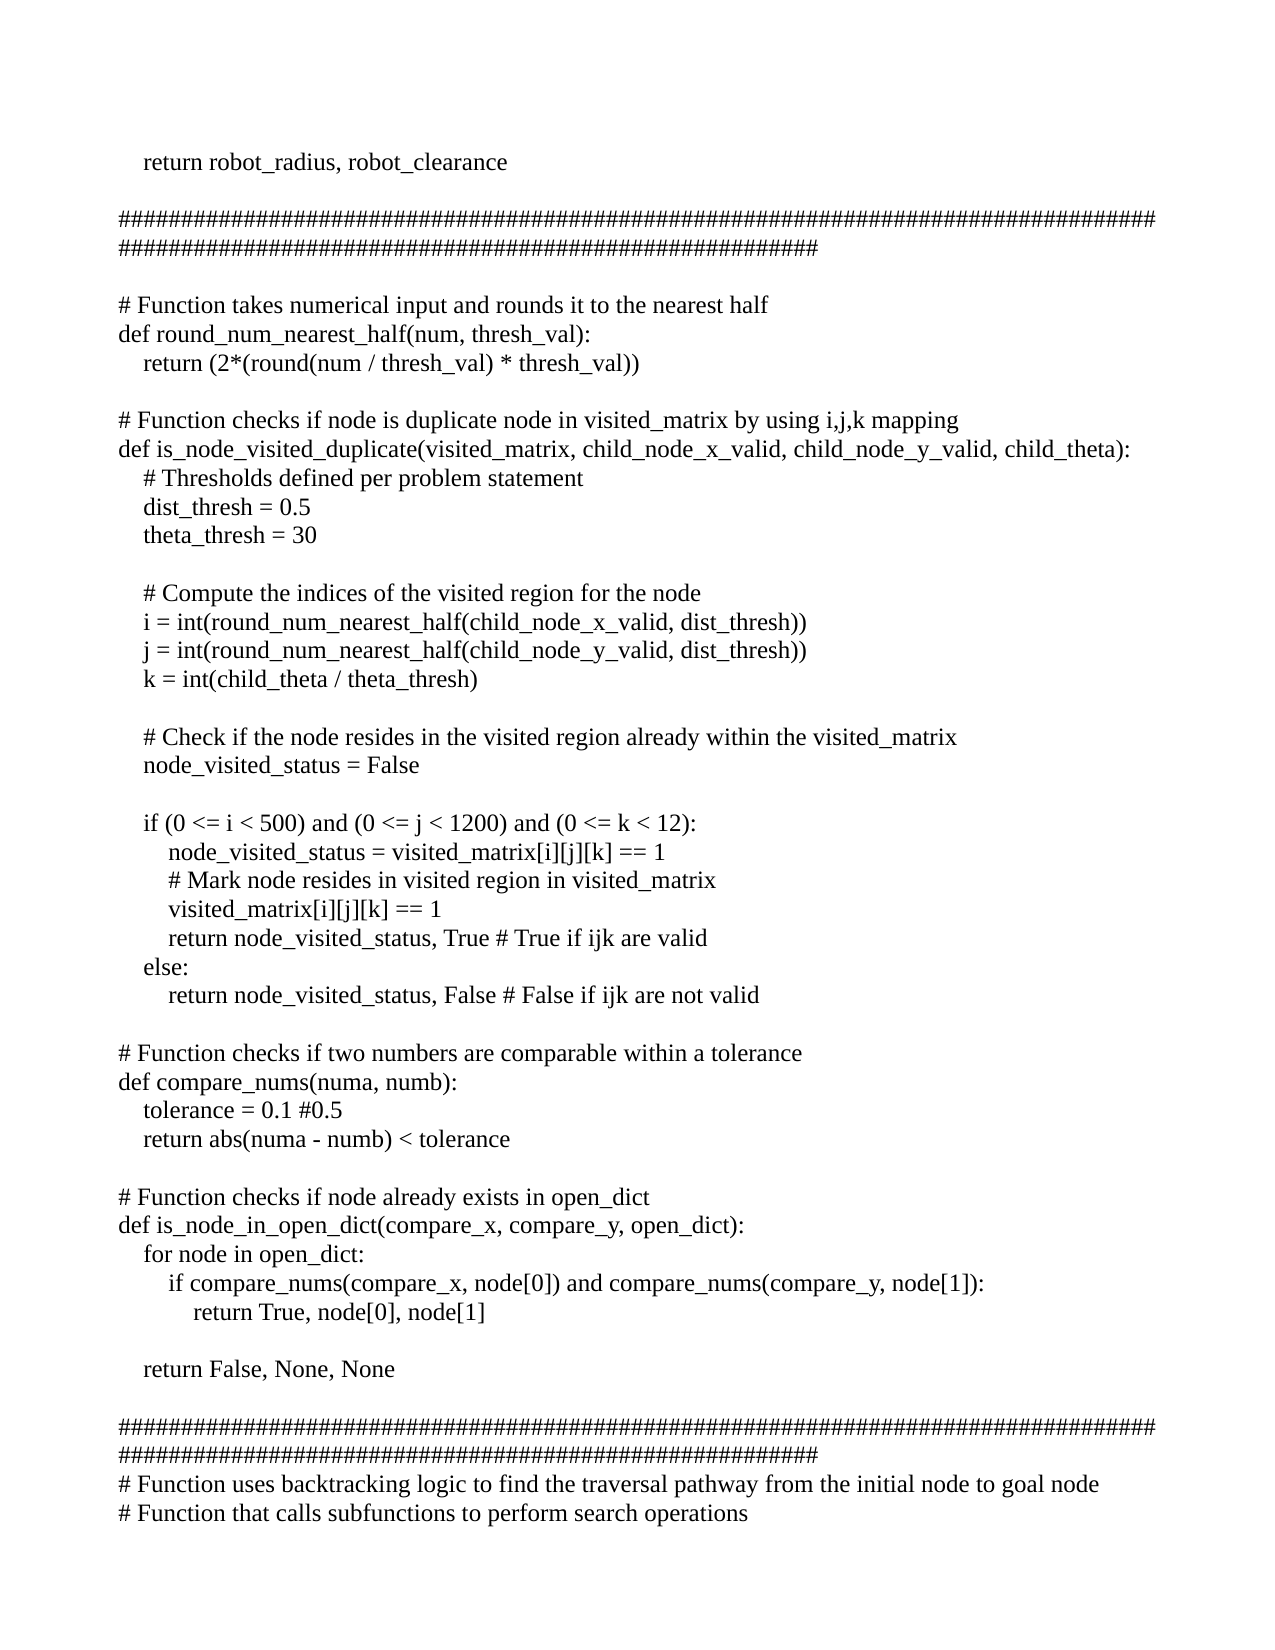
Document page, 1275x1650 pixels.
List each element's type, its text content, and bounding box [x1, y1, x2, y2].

text ########################################################################################################################################### [118, 204, 1157, 262]
text else: [118, 952, 1157, 981]
text # Function uses backtracking logic to find the traversal pathway from the initial node to goal node [118, 1469, 1157, 1498]
text return False, None, None [118, 1354, 1157, 1383]
text k = int(child_theta / theta_thresh) [118, 664, 1157, 693]
text return (2*(round(num / thresh_val) * thresh_val)) [118, 348, 1157, 377]
text ########################################################################################################################################### [118, 1412, 1157, 1469]
text tolerance = 0.1 #0.5 [118, 1096, 1157, 1124]
text def is_node_in_open_dict(compare_x, compare_y, open_dict): [118, 1211, 1157, 1239]
text return True, node[0], node[1] [118, 1297, 1157, 1326]
text return node_visited_status, True # True if ijk are valid [118, 923, 1157, 952]
text # Compute the indices of the visited region for the node [118, 578, 1157, 607]
text def is_node_visited_duplicate(visited_matrix, child_node_x_valid, child_node_y_valid, child_theta): [118, 434, 1157, 463]
text return robot_radius, robot_clearance [118, 147, 1157, 176]
text for node in open_dict: [118, 1239, 1157, 1268]
text # Function checks if two numbers are comparable within a tolerance [118, 1038, 1157, 1067]
text j = int(round_num_nearest_half(child_node_y_valid, dist_thresh)) [118, 636, 1157, 664]
text if compare_nums(compare_x, node[0]) and compare_nums(compare_y, node[1]): [118, 1268, 1157, 1297]
text node_visited_status = False [118, 751, 1157, 779]
text return node_visited_status, False # False if ijk are not valid [118, 981, 1157, 1009]
text # Function takes numerical input and rounds it to the nearest half [118, 291, 1157, 319]
text i = int(round_num_nearest_half(child_node_x_valid, dist_thresh)) [118, 607, 1157, 636]
text def round_num_nearest_half(num, thresh_val): [118, 319, 1157, 348]
text return abs(numa - numb) < tolerance [118, 1124, 1157, 1153]
text node_visited_status = visited_matrix[i][j][k] == 1 [118, 837, 1157, 866]
text visited_matrix[i][j][k] == 1 [118, 894, 1157, 923]
text def compare_nums(numa, numb): [118, 1067, 1157, 1096]
text if (0 <= i < 500) and (0 <= j < 1200) and (0 <= k < 12): [118, 808, 1157, 837]
text # Thresholds defined per problem statement [118, 463, 1157, 492]
text # Function checks if node is duplicate node in visited_matrix by using i,j,k mapping [118, 406, 1157, 434]
text # Check if the node resides in the visited region already within the visited_matrix [118, 722, 1157, 751]
text # Mark node resides in visited region in visited_matrix [118, 866, 1157, 894]
text theta_thresh = 30 [118, 521, 1157, 549]
text dist_thresh = 0.5 [118, 492, 1157, 521]
text # Function checks if node already exists in open_dict [118, 1182, 1157, 1211]
text # Function that calls subfunctions to perform search operations [118, 1498, 1157, 1527]
